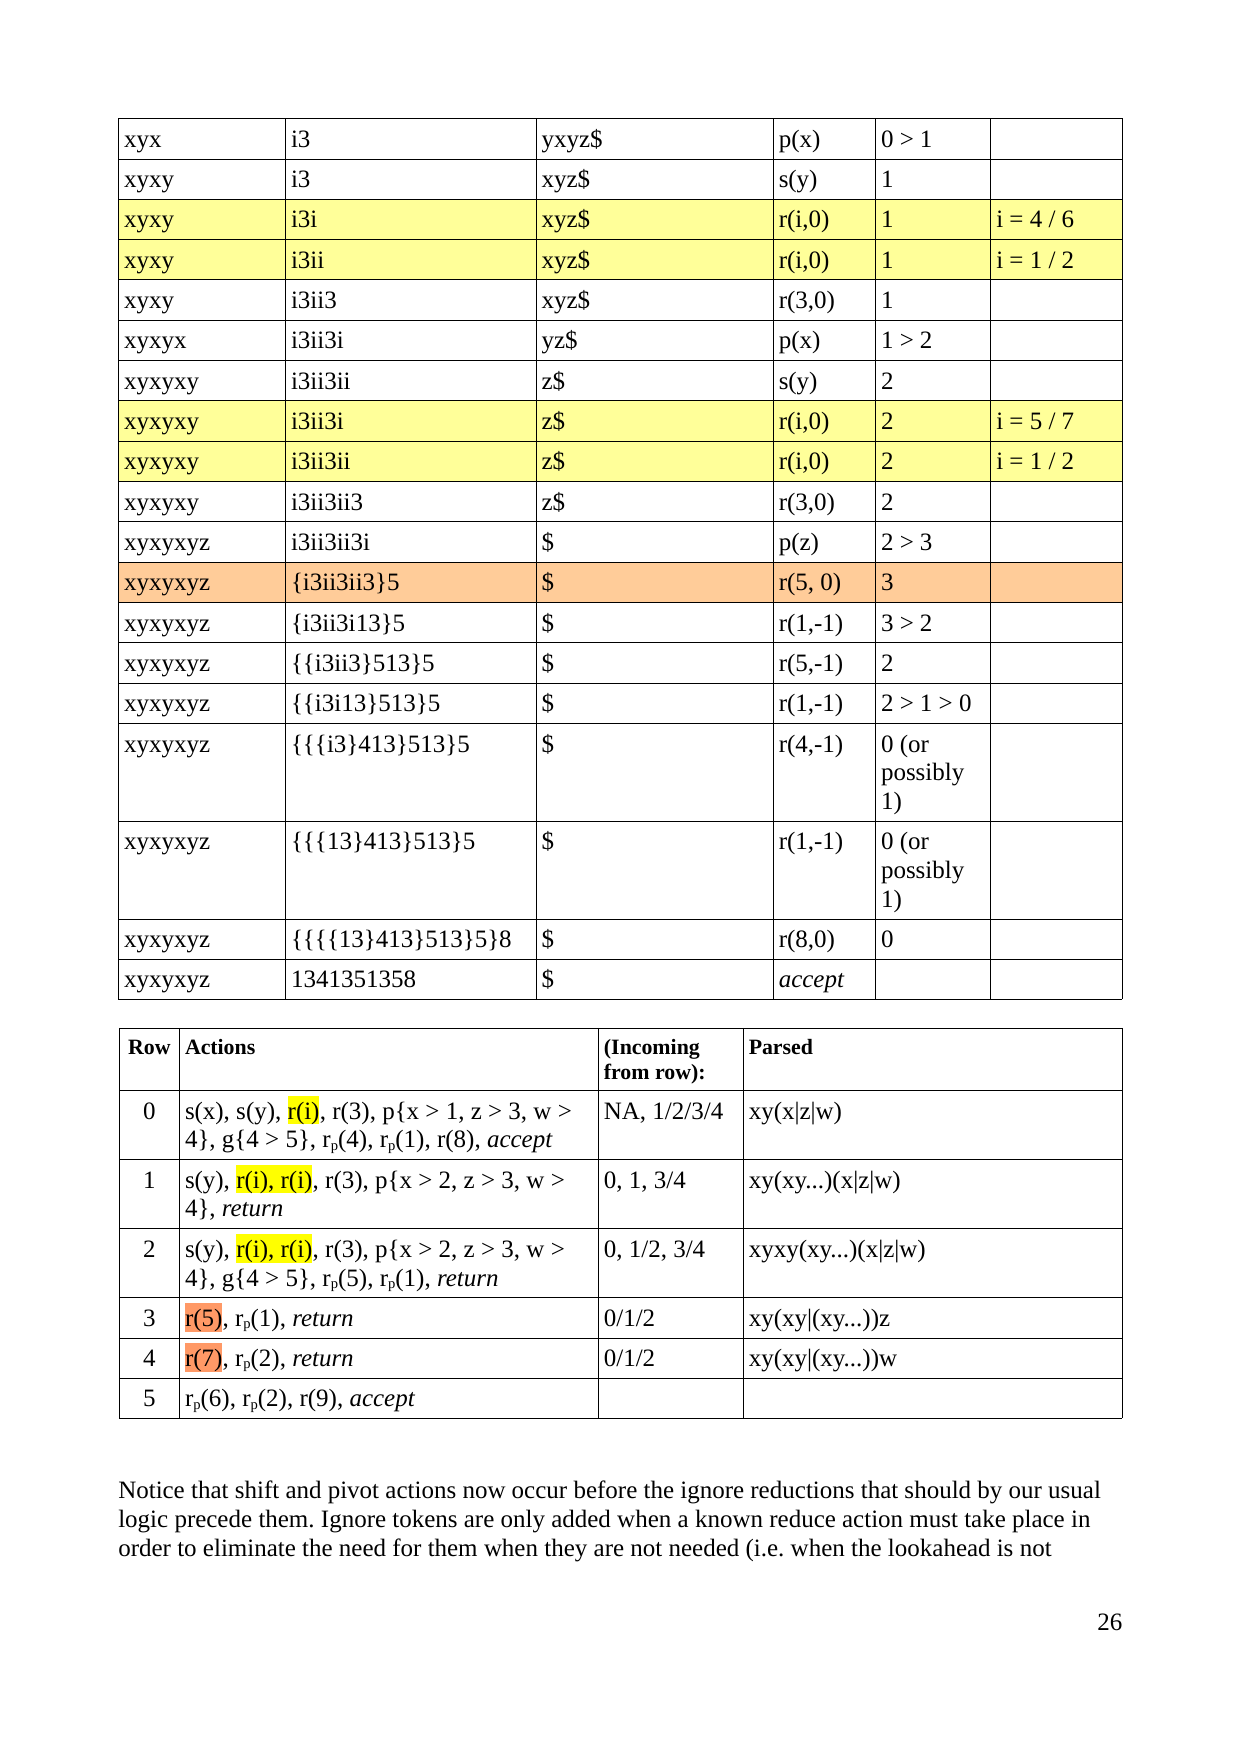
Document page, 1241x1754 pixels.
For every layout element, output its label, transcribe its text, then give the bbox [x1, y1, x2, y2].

table_cell 3 [120, 1298, 179, 1337]
table_cell xyxyxyz [119, 563, 285, 602]
table_cell s(y), r(i), r(i), r(3), p{x > 2, z > 3, w > 4}, g{4 > 5}, rp(5), rp(1), return [180, 1229, 598, 1297]
table_cell xyz$ [537, 200, 773, 239]
table_cell 1341351358 [286, 960, 536, 999]
table_cell [991, 603, 1122, 642]
table_cell $ [537, 522, 773, 562]
table_header Row [120, 1029, 179, 1090]
table_cell $ [537, 822, 773, 918]
table_cell 2 > 3 [876, 522, 990, 562]
table_header Parsed [744, 1029, 1122, 1090]
table_cell r(5,-1) [774, 643, 875, 682]
table_cell xyxy [119, 240, 285, 279]
table_cell i3i [286, 200, 536, 239]
table_cell 1 [120, 1160, 179, 1228]
table_cell [991, 960, 1122, 999]
table_cell r(8,0) [774, 920, 875, 959]
table_cell $ [537, 684, 773, 723]
table_cell xyz$ [537, 280, 773, 320]
table_cell [991, 361, 1122, 400]
table_cell [599, 1379, 743, 1418]
table_cell {{i3i13}513}5 [286, 684, 536, 723]
table_cell xyxyxyz [119, 643, 285, 682]
table_cell 0 [876, 920, 990, 959]
table_cell {{{{13}413}513}5}8 [286, 920, 536, 959]
table_cell [991, 119, 1122, 158]
table_cell xy(xy...)(x|z|w) [744, 1160, 1122, 1228]
table_cell 1 [876, 160, 990, 199]
table_cell xy(x|z|w) [744, 1091, 1122, 1159]
table_cell xyxyxyz [119, 960, 285, 999]
table_cell NA, 1/2/3/4 [599, 1091, 743, 1159]
table_cell i3 [286, 160, 536, 199]
table_cell 5 [120, 1379, 179, 1418]
table_cell [991, 280, 1122, 320]
table_cell r(4,-1) [774, 724, 875, 821]
table_cell xyxyxy [119, 482, 285, 521]
table_cell xyxyxyz [119, 920, 285, 959]
table_cell xyxy(xy...)(x|z|w) [744, 1229, 1122, 1297]
table_cell [991, 724, 1122, 821]
table_cell r(i,0) [774, 442, 875, 481]
table_cell xyxyx [119, 321, 285, 360]
table_cell [991, 563, 1122, 602]
text Notice that shift and pivot actions now occur before the ignore reductions that should by our usual logic precede them. Ignore tokens are only added when a known reduce action must take place in order to eliminate the need for them when they are not needed (i.e. when the lookahead is not [118, 1476, 1122, 1562]
table_cell xyxyxy [119, 361, 285, 400]
table_cell {i3ii3ii3}5 [286, 563, 536, 602]
table_cell $ [537, 643, 773, 682]
table_cell xyz$ [537, 160, 773, 199]
table_cell 0/1/2 [599, 1339, 743, 1378]
table_cell xyxyxy [119, 401, 285, 441]
table_cell 4 [120, 1339, 179, 1378]
table_cell i3ii3ii [286, 361, 536, 400]
table_cell i3ii3i [286, 321, 536, 360]
table_cell 0 (or possibly 1) [876, 822, 990, 918]
table_cell $ [537, 603, 773, 642]
table_cell p(z) [774, 522, 875, 562]
table_cell r(1,-1) [774, 603, 875, 642]
table_cell s(y) [774, 361, 875, 400]
table_cell yxyz$ [537, 119, 773, 158]
table_cell 2 [876, 442, 990, 481]
table_cell 0 > 1 [876, 119, 990, 158]
table_cell [991, 920, 1122, 959]
table_cell r(7), rp(2), return [180, 1339, 598, 1378]
table_cell 2 [876, 643, 990, 682]
table_cell xyxyxy [119, 442, 285, 481]
table_cell z$ [537, 361, 773, 400]
table_cell i = 5 / 7 [991, 401, 1122, 441]
table_cell 0 (or possibly 1) [876, 724, 990, 821]
table_cell i3ii3ii3 [286, 482, 536, 521]
table_cell 0/1/2 [599, 1298, 743, 1337]
table_cell [744, 1379, 1122, 1418]
table_cell {{{13}413}513}5 [286, 822, 536, 918]
table_cell yz$ [537, 321, 773, 360]
table_cell xyxyxyz [119, 603, 285, 642]
table_cell r(3,0) [774, 280, 875, 320]
table_cell 0 [120, 1091, 179, 1159]
table_cell 0, 1/2, 3/4 [599, 1229, 743, 1297]
table_cell xy(xy|(xy...))w [744, 1339, 1122, 1378]
table_cell s(y) [774, 160, 875, 199]
table_cell 1 [876, 240, 990, 279]
table_cell xyxy [119, 200, 285, 239]
table_cell r(5), rp(1), return [180, 1298, 598, 1337]
table_cell i3ii3i [286, 401, 536, 441]
table_cell s(x), s(y), r(i), r(3), p{x > 1, z > 3, w > 4}, g{4 > 5}, rp(4), rp(1), r(8), accept [180, 1091, 598, 1159]
table_cell r(i,0) [774, 240, 875, 279]
table_cell [991, 160, 1122, 199]
table_cell 0, 1, 3/4 [599, 1160, 743, 1228]
table_cell i = 1 / 2 [991, 240, 1122, 279]
table_cell [991, 643, 1122, 682]
table_cell [876, 960, 990, 999]
table_cell i3ii3ii3i [286, 522, 536, 562]
table_cell xyxyxyz [119, 684, 285, 723]
table_cell i3 [286, 119, 536, 158]
table_cell 2 [876, 361, 990, 400]
table_cell r(i,0) [774, 401, 875, 441]
table_cell i = 1 / 2 [991, 442, 1122, 481]
table_cell xyxyxyz [119, 822, 285, 918]
table_cell xyxy [119, 280, 285, 320]
table_cell 2 [120, 1229, 179, 1297]
table_cell 1 [876, 200, 990, 239]
table_cell i = 4 / 6 [991, 200, 1122, 239]
table_cell r(5, 0) [774, 563, 875, 602]
table_cell accept [774, 960, 875, 999]
table_cell r(3,0) [774, 482, 875, 521]
table_cell [991, 822, 1122, 918]
table_cell [991, 321, 1122, 360]
table_cell [991, 684, 1122, 723]
table_cell $ [537, 960, 773, 999]
table_cell 3 > 2 [876, 603, 990, 642]
table_header Actions [180, 1029, 598, 1090]
table_cell r(1,-1) [774, 684, 875, 723]
table_cell xyxy [119, 160, 285, 199]
table_cell p(x) [774, 321, 875, 360]
table_cell z$ [537, 401, 773, 441]
table_cell [991, 522, 1122, 562]
table_cell xyz$ [537, 240, 773, 279]
table_cell 2 [876, 482, 990, 521]
table_cell i3ii [286, 240, 536, 279]
table_cell 2 [876, 401, 990, 441]
table_cell $ [537, 920, 773, 959]
table_cell i3ii3ii [286, 442, 536, 481]
table_cell i3ii3 [286, 280, 536, 320]
table_cell {{i3ii3}513}5 [286, 643, 536, 682]
table_cell 2 > 1 > 0 [876, 684, 990, 723]
table_cell [991, 482, 1122, 521]
table_cell $ [537, 563, 773, 602]
table_cell 3 [876, 563, 990, 602]
table_cell s(y), r(i), r(i), r(3), p{x > 2, z > 3, w > 4}, return [180, 1160, 598, 1228]
table_cell xyxyxyz [119, 724, 285, 821]
table_cell xyxyxyz [119, 522, 285, 562]
table_cell 1 > 2 [876, 321, 990, 360]
table_cell {{{i3}413}513}5 [286, 724, 536, 821]
table_cell xyx [119, 119, 285, 158]
table_cell $ [537, 724, 773, 821]
table_cell p(x) [774, 119, 875, 158]
table_header (Incoming from row): [599, 1029, 743, 1090]
table_cell r(1,-1) [774, 822, 875, 918]
table_cell {i3ii3i13}5 [286, 603, 536, 642]
table_cell xy(xy|(xy...))z [744, 1298, 1122, 1337]
table_cell z$ [537, 442, 773, 481]
table_cell 1 [876, 280, 990, 320]
table_cell z$ [537, 482, 773, 521]
table_cell rp(6), rp(2), r(9), accept [180, 1379, 598, 1418]
table_cell r(i,0) [774, 200, 875, 239]
